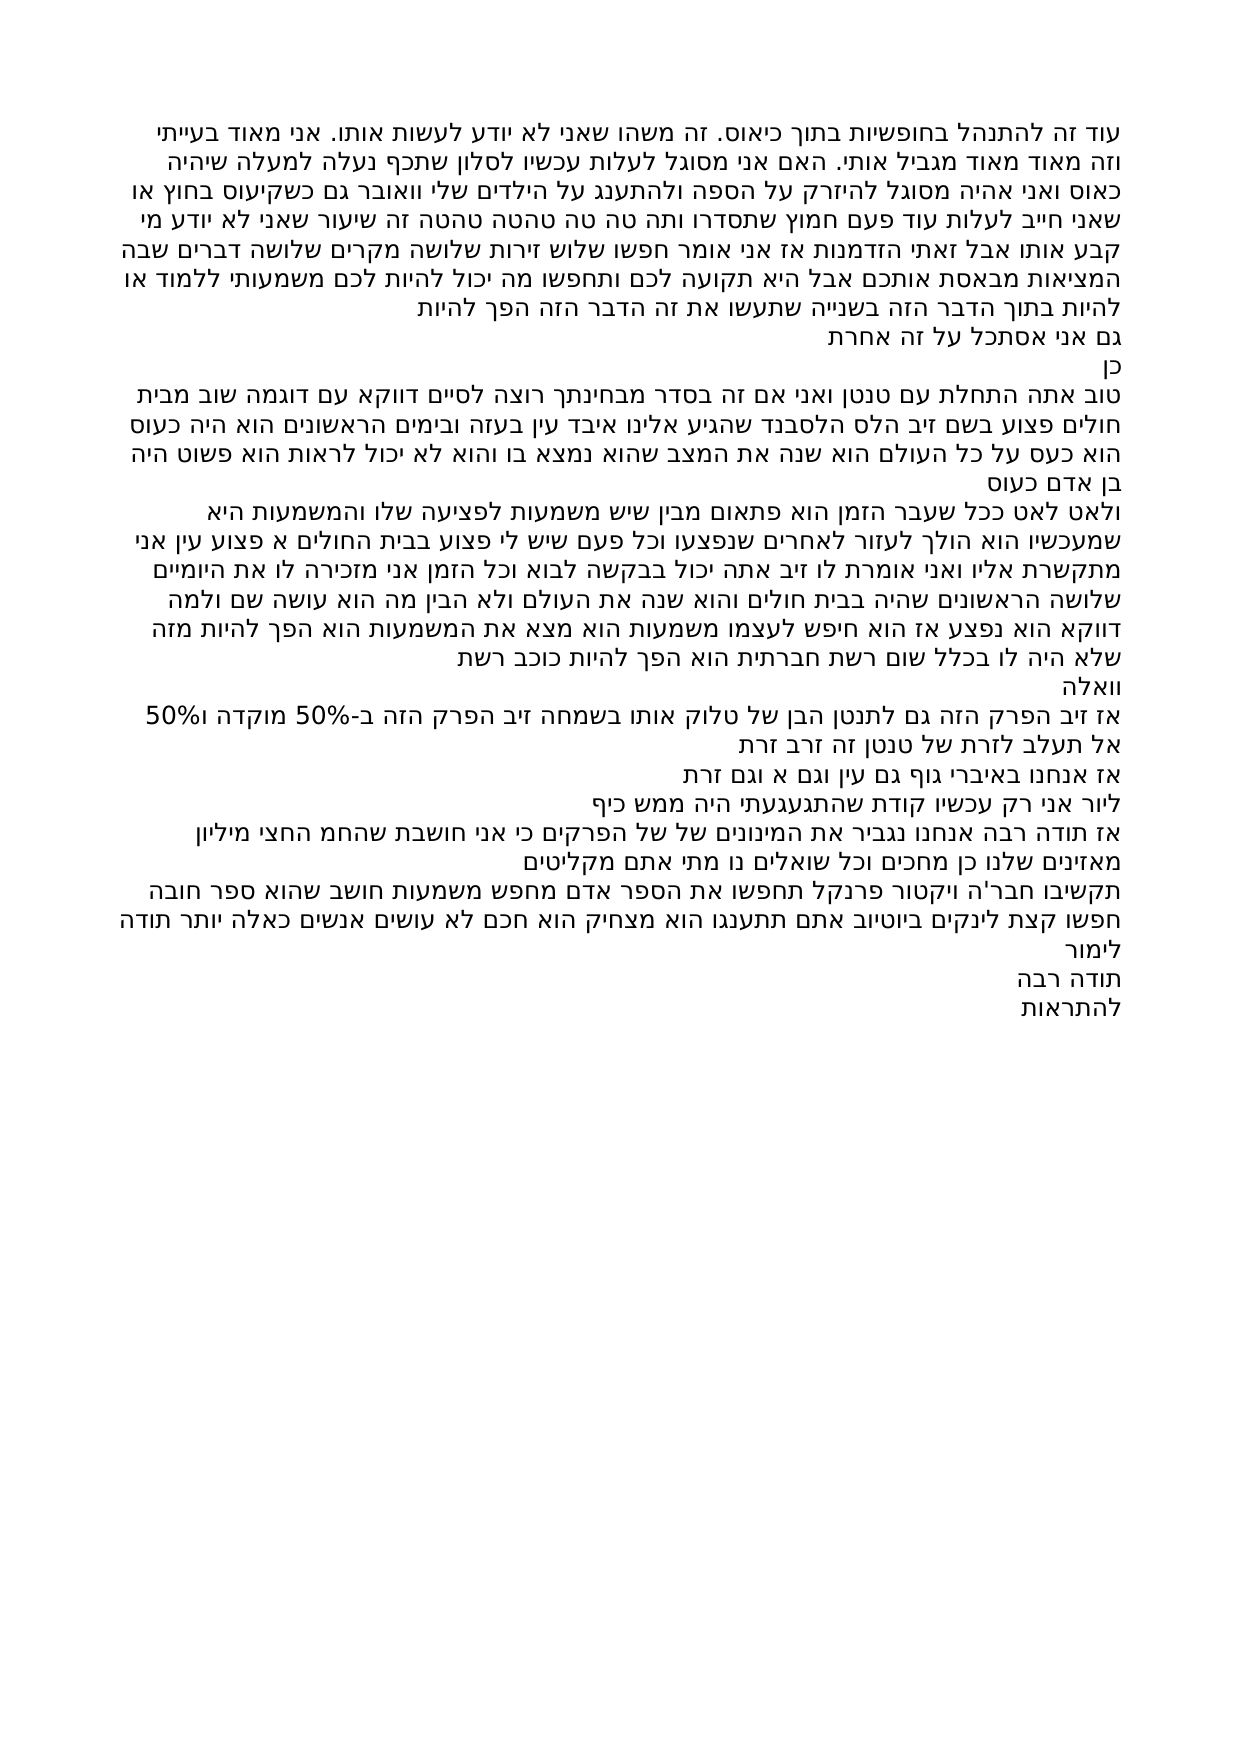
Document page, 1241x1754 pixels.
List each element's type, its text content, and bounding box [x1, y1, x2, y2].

text אז אנחנו באיברי גוף גם עין וגם א וגם זרת [118, 760, 1122, 789]
text ולאט לאט ככל שעבר הזמן הוא פתאום מבין שיש משמעות לפציעה שלו והמשמעות היא שמעכשיו הוא הולך לעזור לאחרים שנפצעו וכל פעם שיש לי פצוע בבית החולים א פצוע עין אני מתקשרת אליו ואני אומרת לו זיב אתה יכול בבקשה לבוא וכל הזמן אני מזכירה לו את היומיים שלושה הראשונים שהיה בבית חולים והוא שנה את העולם ולא הבין מה הוא עושה שם ולמה דווקא הוא נפצע אז הוא חיפש לעצמו משמעות הוא מצא את המשמעות הוא הפך להיות מזה שלא היה לו בכלל שום רשת חברתית הוא הפך להיות כוכב רשת [118, 497, 1122, 672]
text אז תודה רבה אנחנו נגביר את המינונים של של הפרקים כי אני חושבת שהחמ החצי מיליון מאזינים שלנו כן מחכים וכל שואלים נו מתי אתם מקליטים [118, 818, 1122, 876]
text להתראות [118, 993, 1122, 1022]
text תודה רבה [118, 964, 1122, 993]
text ליור אני רק עכשיו קודת שהתגעגעתי היה ממש כיף [118, 789, 1122, 818]
text גם אני אסתכל על זה אחרת [118, 322, 1122, 351]
text עוד זה להתנהל בחופשיות בתוך כיאוס. זה משהו שאני לא יודע לעשות אותו. אני מאוד בעייתי וזה מאוד מאוד מגביל אותי. האם אני מסוגל לעלות עכשיו לסלון שתכף נעלה למעלה שיהיה כאוס ואני אהיה מסוגל להיזרק על הספה ולהתענג על הילדים שלי וואובר גם כשקיעוס בחוץ או שאני חייב לעלות עוד פעם חמוץ שתסדרו ותה טה טה טהטה טהטה זה שיעור שאני לא יודע מי קבע אותו אבל זאתי הזדמנות אז אני אומר חפשו שלוש זירות שלושה מקרים שלושה דברים שבה המציאות מבאסת אותכם אבל היא תקועה לכם ותחפשו מה יכול להיות לכם משמעותי ללמוד או להיות בתוך הדבר הזה בשנייה שתעשו את זה הדבר הזה הפך להיות [118, 118, 1122, 322]
text טוב אתה התחלת עם טנטן ואני אם זה בסדר מבחינתך רוצה לסיים דווקא עם דוגמה שוב מבית חולים פצוע בשם זיב הלס הלסבנד שהגיע אלינו איבד עין בעזה ובימים הראשונים הוא היה כעוס הוא כעס על כל העולם הוא שנה את המצב שהוא נמצא בו והוא לא יכול לראות הוא פשוט היה בן אדם כעוס [118, 381, 1122, 497]
text אז זיב הפרק הזה גם לתנטן הבן של טלוק אותו בשמחה זיב הפרק הזה ב-50% מוקדה ו50% אל תעלב לזרת של טנטן זה זרב זרת [118, 701, 1122, 760]
text כן [118, 351, 1122, 381]
text תקשיבו חבר'ה ויקטור פרנקל תחפשו את הספר אדם מחפש משמעות חושב שהוא ספר חובה חפשו קצת לינקים ביוטיוב אתם תתענגו הוא מצחיק הוא חכם לא עושים אנשים כאלה יותר תודה לימור [118, 876, 1122, 964]
text וואלה [118, 672, 1122, 701]
